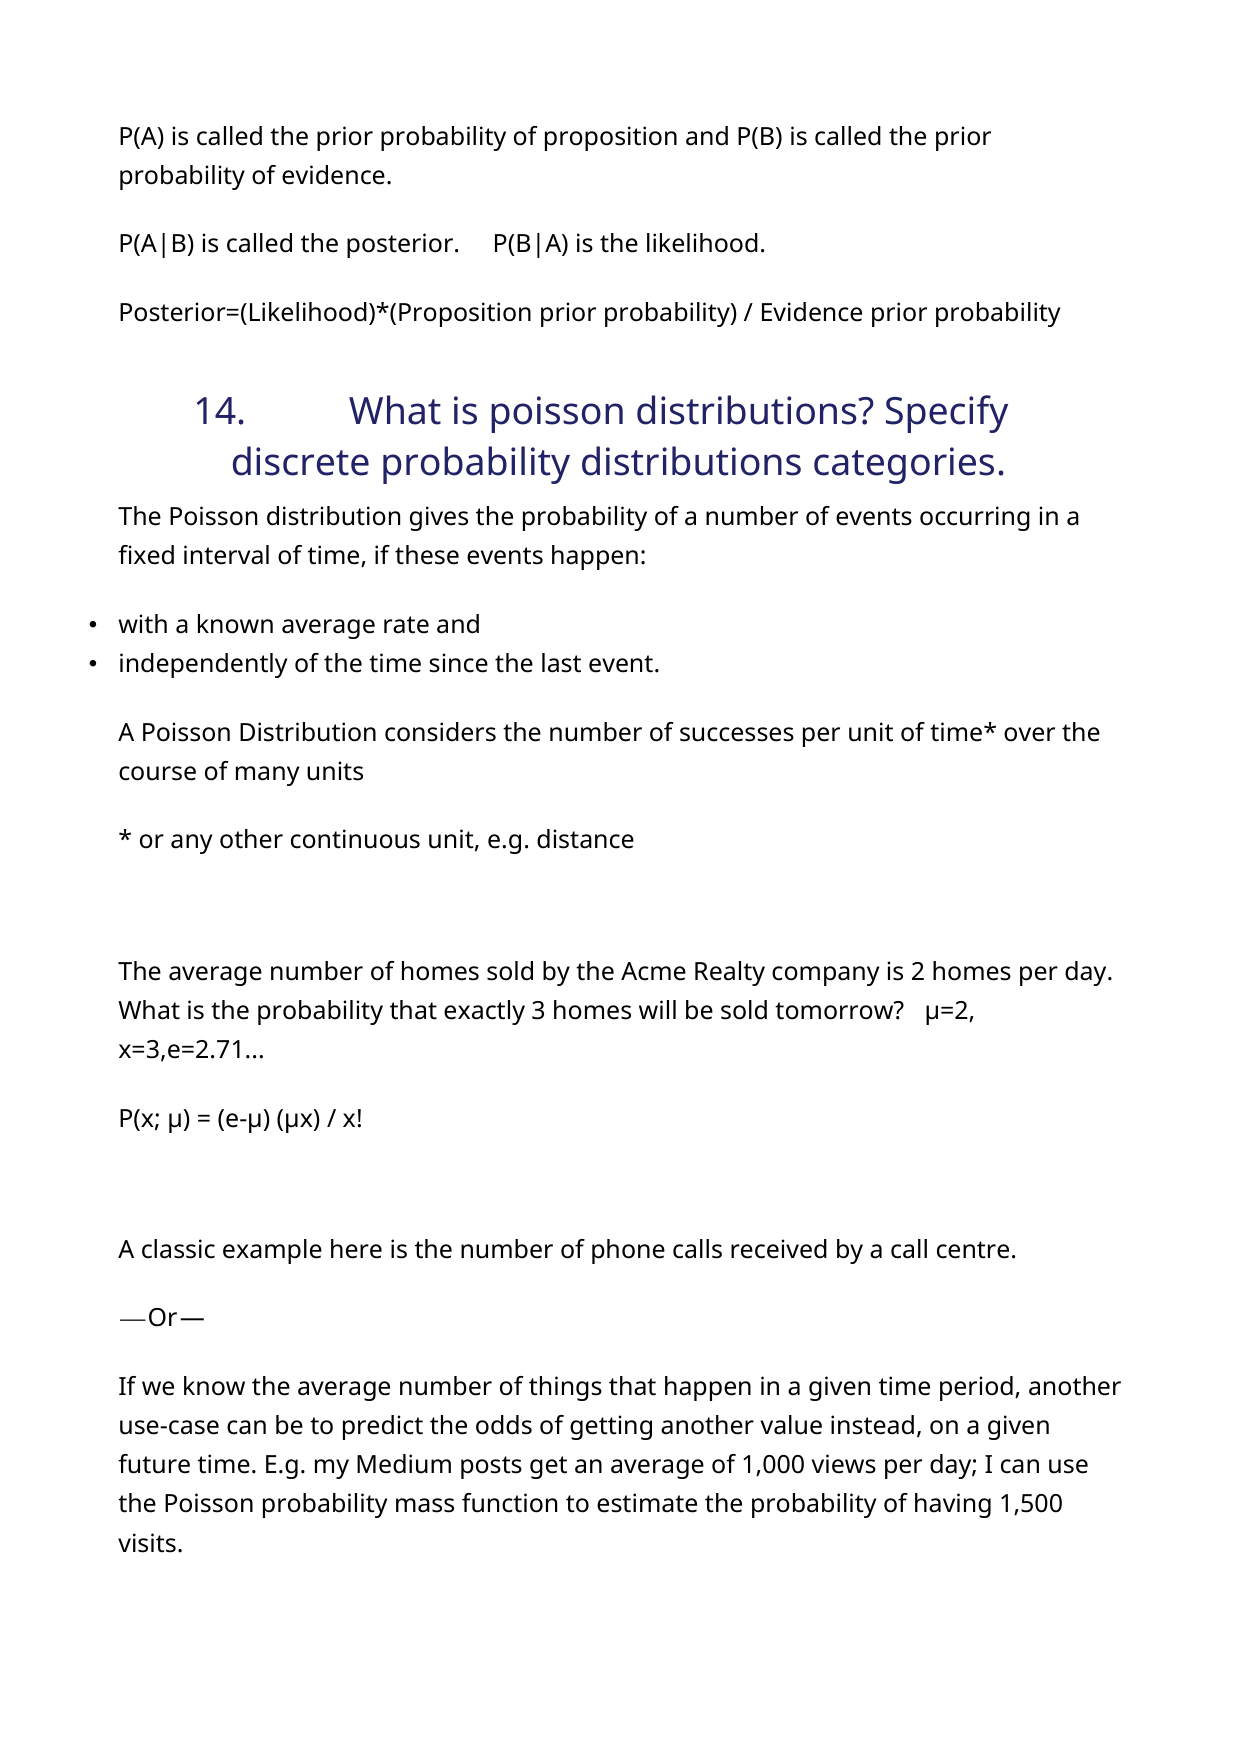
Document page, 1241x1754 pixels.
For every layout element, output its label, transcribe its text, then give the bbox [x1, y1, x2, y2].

text The average number of homes sold by the Acme Realty company is 2 homes per day. What is the probability that exactly 3 homes will be sold tomorrow? μ=2, x=3,e=2.71... [118, 953, 1122, 1066]
text P(A|B) is called the posterior. P(B|A) is the likelihood. [118, 226, 1122, 260]
text * or any other continuous unit, e.g. distance [118, 822, 1122, 856]
subtitle What is poisson distributions? Specify discrete probability distributions categories. [193, 384, 1122, 486]
text A Poisson Distribution considers the number of successes per unit of time* over the course of many units [118, 714, 1122, 787]
text — Or — [118, 1300, 1122, 1334]
text If we know the average number of things that happen in a given time period, another use-case can be to predict the odds of getting another value instead, on a given future time. E.g. my Medium posts get an average of 1,000 views per day; I can use the Poisson probability mass function to estimate the probability of having 1,500 visits. [118, 1369, 1122, 1559]
text P(A) is called the prior probability of proposition and P(B) is called the prior probability of evidence. [118, 118, 1122, 191]
text A classic example here is the number of phone calls received by a call centre. [118, 1231, 1122, 1265]
text The Poisson distribution gives the probability of a number of events occurring in a fixed interval of time, if these events happen: [118, 499, 1122, 572]
text Posterior=(Likelihood)*(Proposition prior probability) / Evidence prior probability [118, 294, 1122, 329]
list with a known average rate and [118, 606, 1122, 641]
text P(x; μ) = (e-μ) (μx) / x! [118, 1100, 1122, 1134]
list independently of the time since the last event. [118, 646, 1122, 680]
